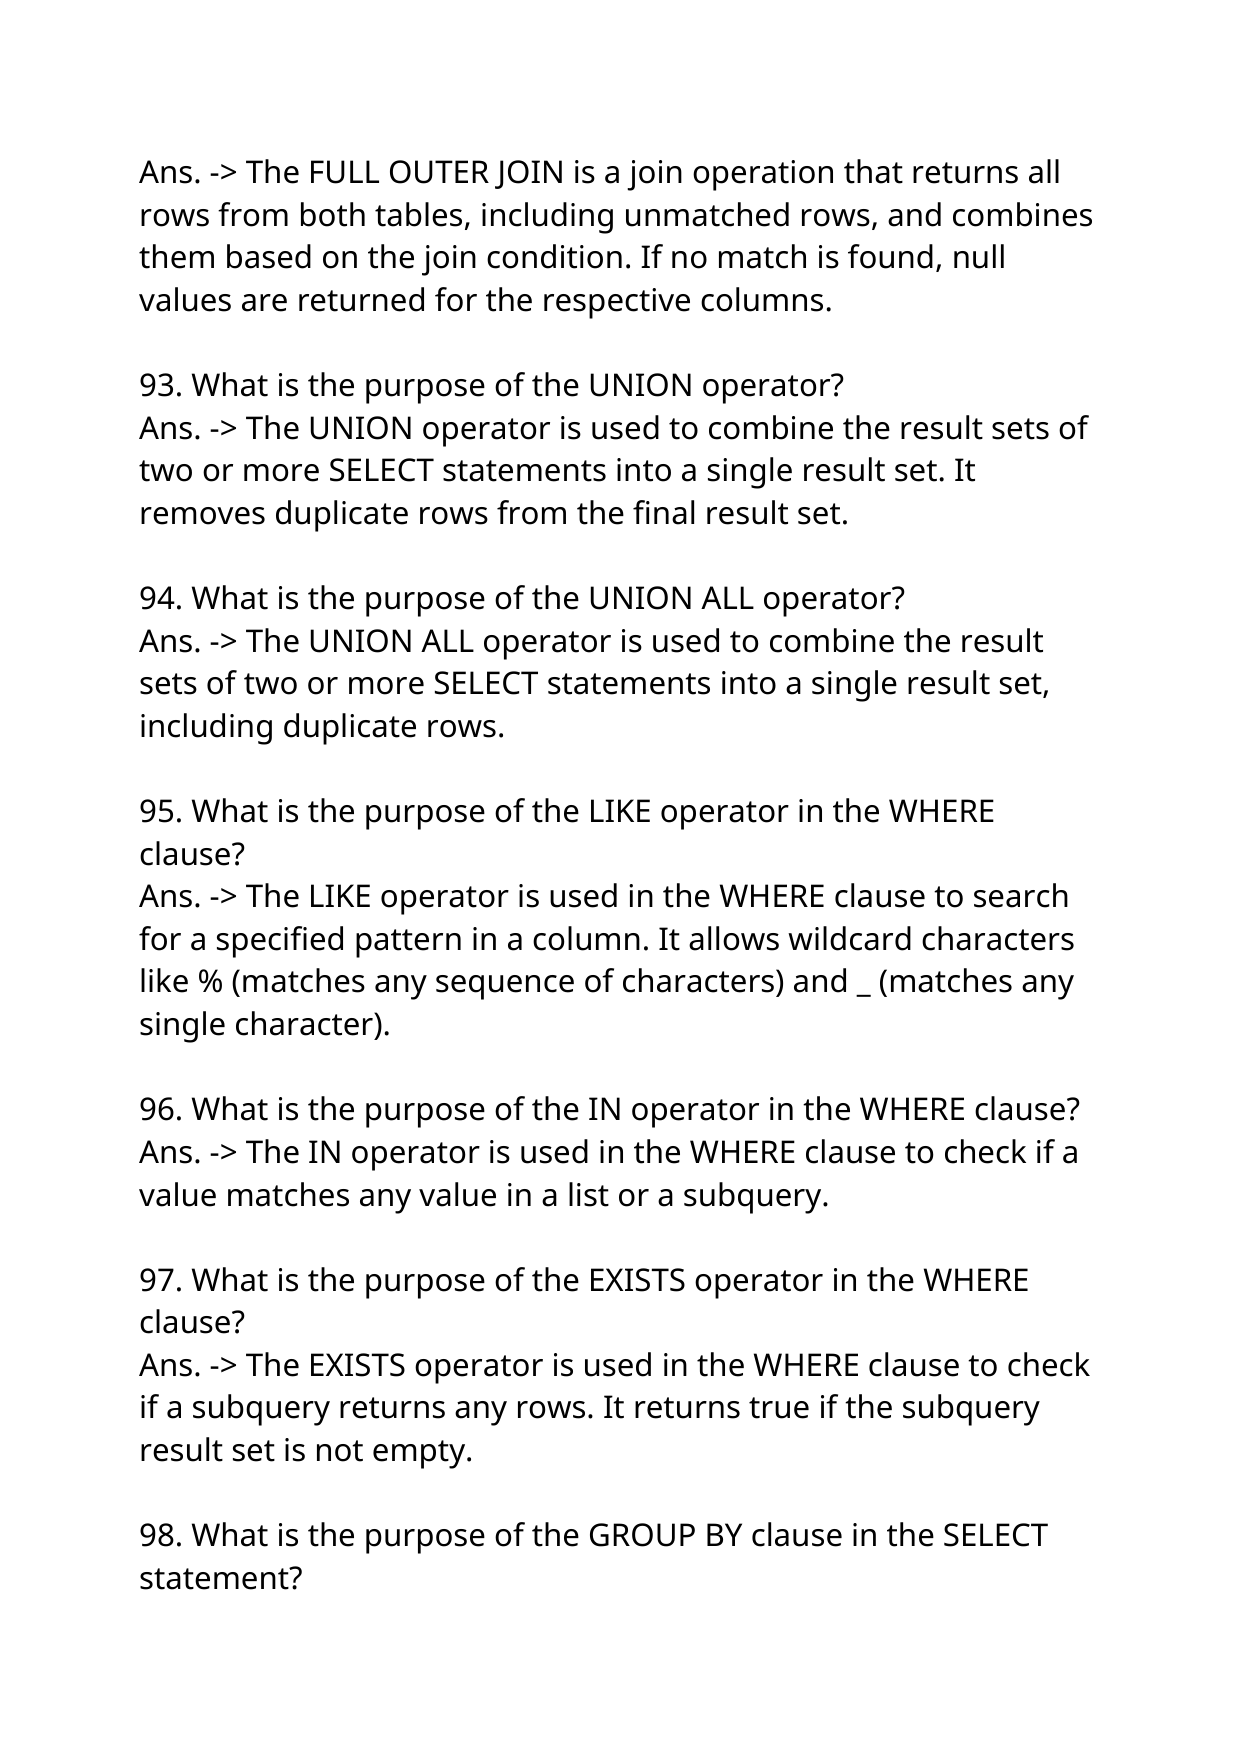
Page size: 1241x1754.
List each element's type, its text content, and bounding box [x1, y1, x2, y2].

text Ans. -> The LIKE operator is used in the WHERE clause to search for a specified pattern in a column. It allows wildcard characters like % (matches any sequence of characters) and _ (matches any single character). [139, 874, 1101, 1045]
text Ans. -> The FULL OUTER JOIN is a join operation that returns all rows from both tables, including unmatched rows, and combines them based on the join condition. If no match is found, null values are returned for the respective columns. [139, 150, 1101, 320]
text 96. What is the purpose of the IN operator in the WHERE clause? [139, 1087, 1101, 1130]
text Ans. -> The IN operator is used in the WHERE clause to check if a value matches any value in a list or a subquery. [139, 1130, 1101, 1215]
text Ans. -> The EXISTS operator is used in the WHERE clause to check if a subquery returns any rows. It returns true if the subquery result set is not empty. [139, 1343, 1101, 1471]
text 97. What is the purpose of the EXISTS operator in the WHERE clause? [139, 1258, 1101, 1343]
text Ans. -> The UNION operator is used to combine the result sets of two or more SELECT statements into a single result set. It removes duplicate rows from the final result set. [139, 406, 1101, 533]
text 98. What is the purpose of the GROUP BY clause in the SELECT statement? [139, 1513, 1101, 1598]
text 94. What is the purpose of the UNION ALL operator? [139, 576, 1101, 619]
text 95. What is the purpose of the LIKE operator in the WHERE clause? [139, 789, 1101, 874]
text 93. What is the purpose of the UNION operator? [139, 363, 1101, 406]
text Ans. -> The UNION ALL operator is used to combine the result sets of two or more SELECT statements into a single result set, including duplicate rows. [139, 619, 1101, 746]
